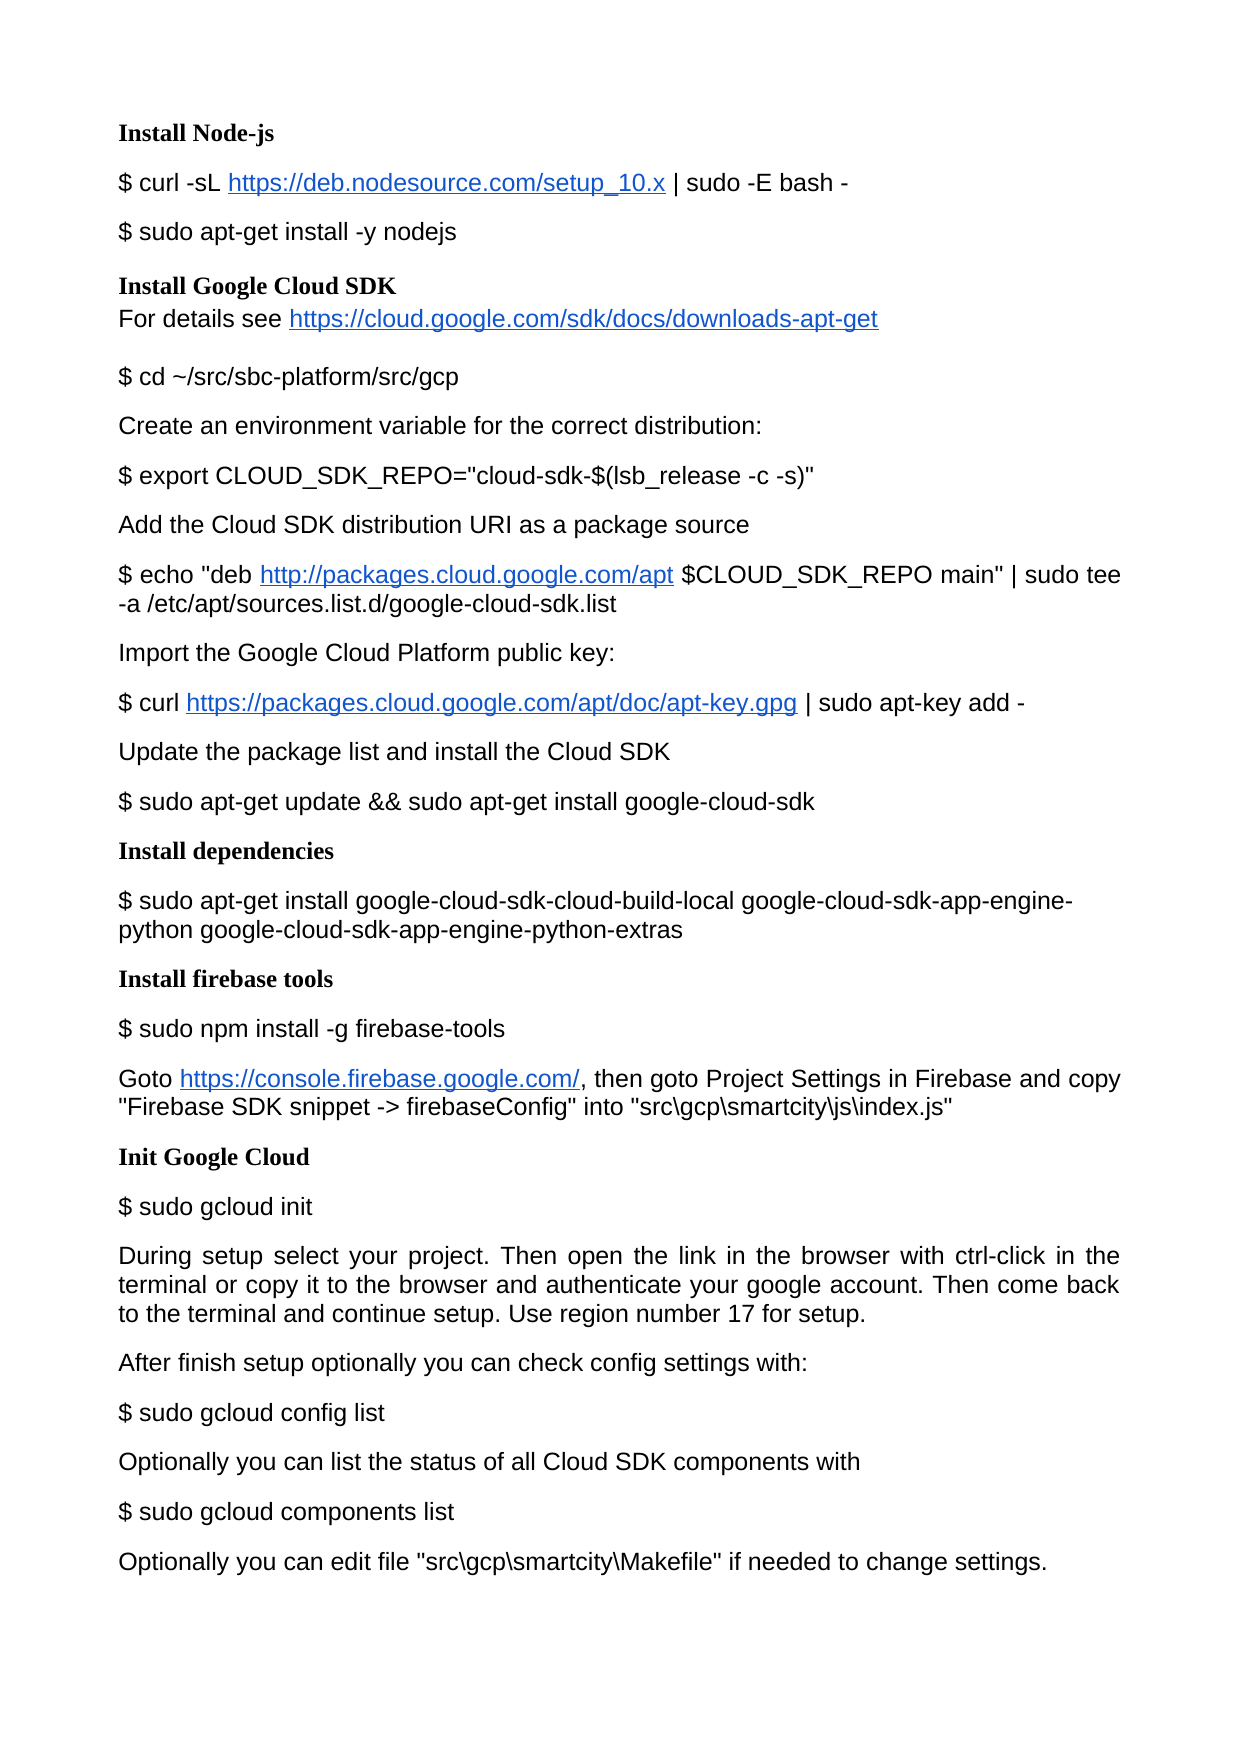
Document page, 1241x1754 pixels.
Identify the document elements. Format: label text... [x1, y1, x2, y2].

text $ sudo gcloud init [118, 1191, 1122, 1220]
subtitle Install dependencies [118, 836, 1122, 865]
text Optionally you can edit file "src\gcp\smartcity\Makefile" if needed to change settings. [118, 1546, 1122, 1575]
text Import the Google Cloud Platform public key: [118, 638, 1122, 667]
text $ cd ~/src/sbc-platform/src/gcp [118, 361, 1122, 390]
text $ curl https://packages.cloud.google.com/apt/doc/apt-key.gpg | sudo apt-key add - [118, 688, 1122, 716]
text $ sudo apt-get update && sudo apt-get install google-cloud-sdk [118, 787, 1122, 816]
text Add the Cloud SDK distribution URI as a package source [118, 510, 1122, 539]
text During setup select your project. Then open the link in the browser with ctrl-click in the terminal or copy it to the browser and authenticate your google account. Then come back to the terminal and continue setup. Use region number 17 for setup. [118, 1241, 1122, 1327]
subtitle Install Node-js [118, 118, 1122, 147]
text Update the package list and install the Cloud SDK [118, 737, 1122, 766]
subtitle Init Google Cloud [118, 1142, 1122, 1171]
text For details see https://cloud.google.com/sdk/docs/downloads-apt-get [118, 304, 1122, 333]
text $ sudo apt-get install -y nodejs [118, 217, 1122, 246]
text $ curl -sL https://deb.nodesource.com/setup_10.x | sudo -E bash - [118, 168, 1122, 196]
subtitle Install firebase tools [118, 964, 1122, 993]
text Create an environment variable for the correct distribution: [118, 411, 1122, 440]
text $ sudo gcloud config list [118, 1398, 1122, 1426]
text Optionally you can list the status of all Cloud SDK components with [118, 1447, 1122, 1476]
text $ sudo npm install -g firebase-tools [118, 1014, 1122, 1043]
subtitle Install Google Cloud SDK [118, 271, 1122, 300]
text $ export CLOUD_SDK_REPO="cloud-sdk-$(lsb_release -c -s)" [118, 461, 1122, 489]
text After finish setup optionally you can check config settings with: [118, 1348, 1122, 1377]
text $ sudo gcloud components list [118, 1497, 1122, 1526]
text $ sudo apt-get install google-cloud-sdk-cloud-build-local google-cloud-sdk-app-engine-python google-cloud-sdk-app-engine-python-extras [118, 886, 1122, 943]
text Goto https://console.firebase.google.com/, then goto Project Settings in Firebase and copy "Firebase SDK snippet -> firebaseConfig" into "src\gcp\smartcity\js\index.js" [118, 1063, 1122, 1121]
text $ echo "deb http://packages.cloud.google.com/apt $CLOUD_SDK_REPO main" | sudo tee -a /etc/apt/sources.list.d/google-cloud-sdk.list [118, 560, 1122, 617]
